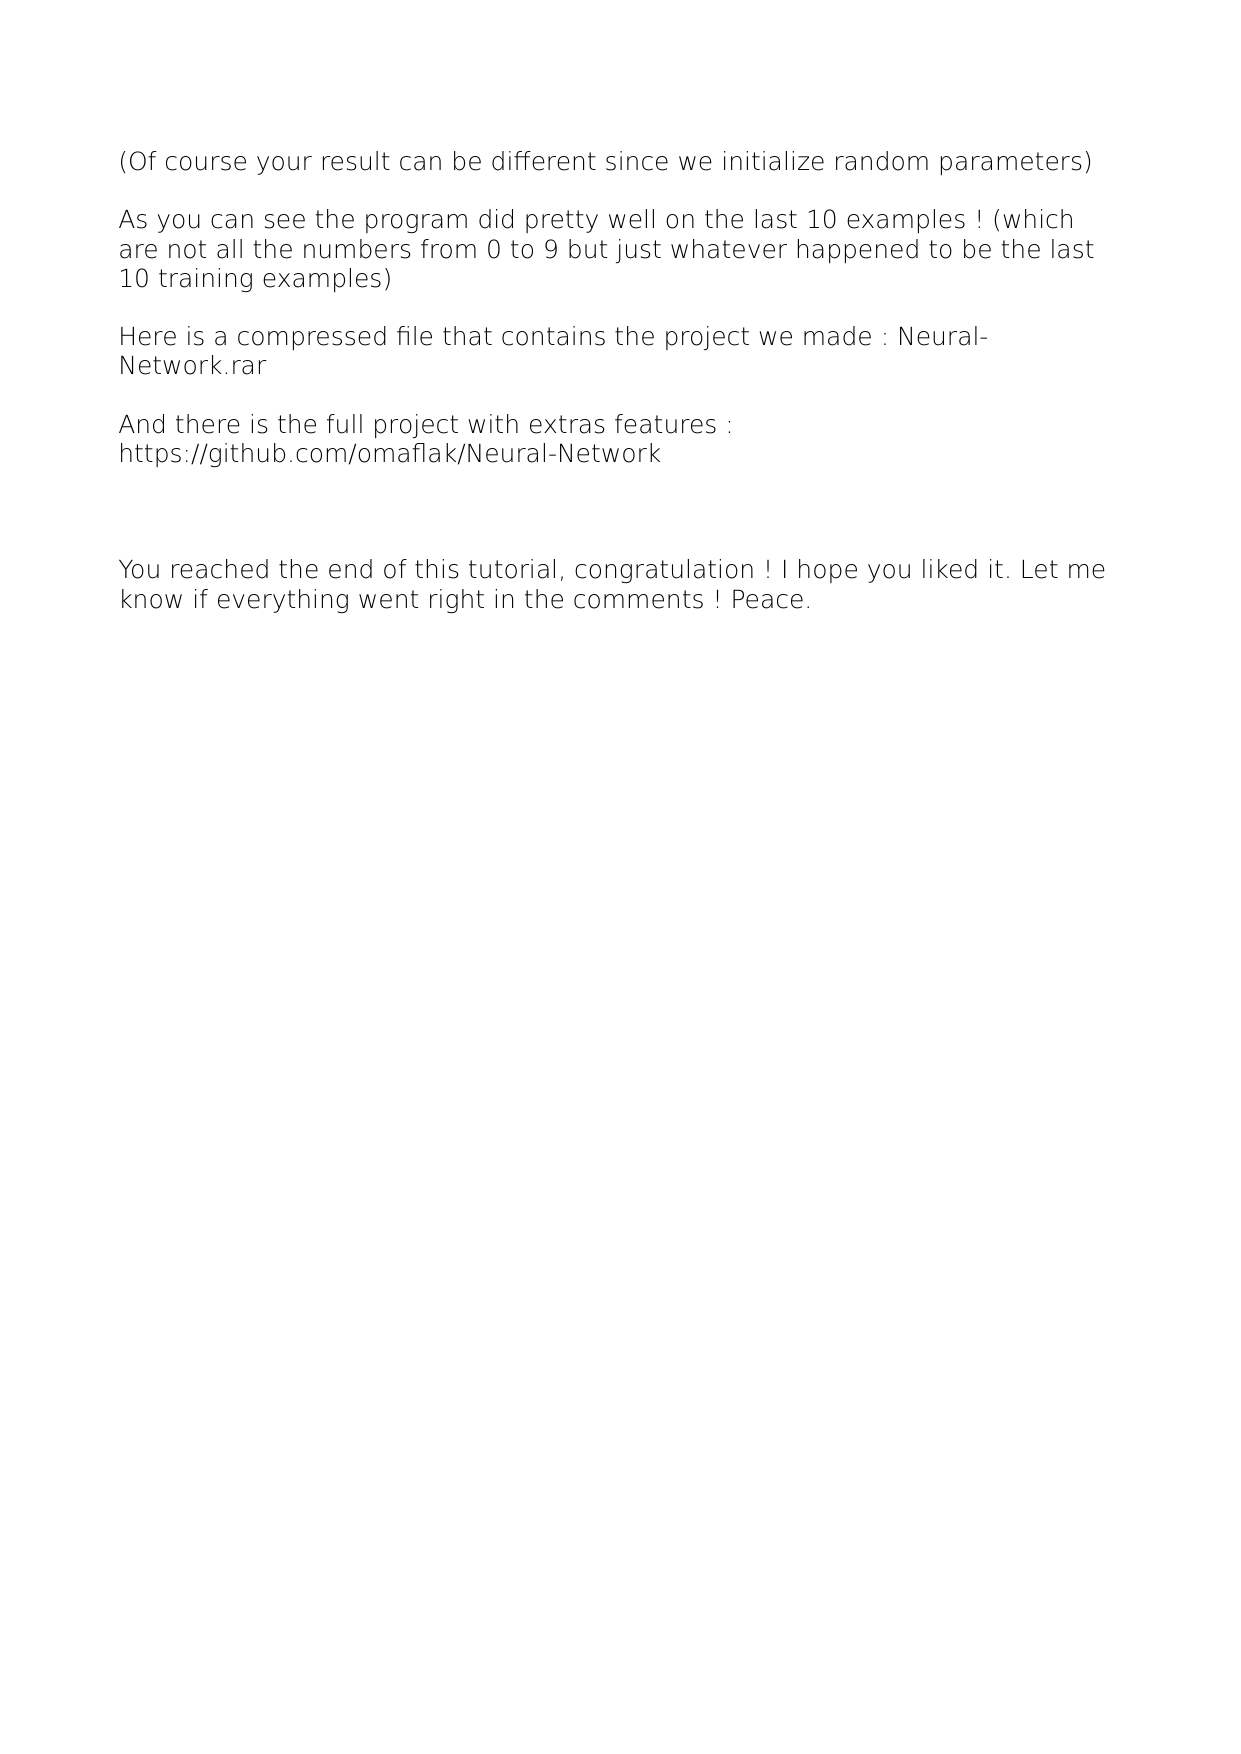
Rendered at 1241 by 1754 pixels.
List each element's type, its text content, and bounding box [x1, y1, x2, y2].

text (Of course your result can be different since we initialize random parameters) [118, 147, 1122, 176]
text You reached the end of this tutorial, congratulation ! I hope you liked it. Let me know if everything went right in the comments ! Peace. [118, 556, 1122, 614]
text And there is the full project with extras features : https://github.com/omaflak/Neural-Network [118, 410, 1122, 468]
text As you can see the program did pretty well on the last 10 examples ! (which are not all the numbers from 0 to 9 but just whatever happened to be the last 10 training examples) [118, 206, 1122, 293]
text Here is a compressed file that contains the project we made : Neural-Network.rar [118, 322, 1122, 381]
